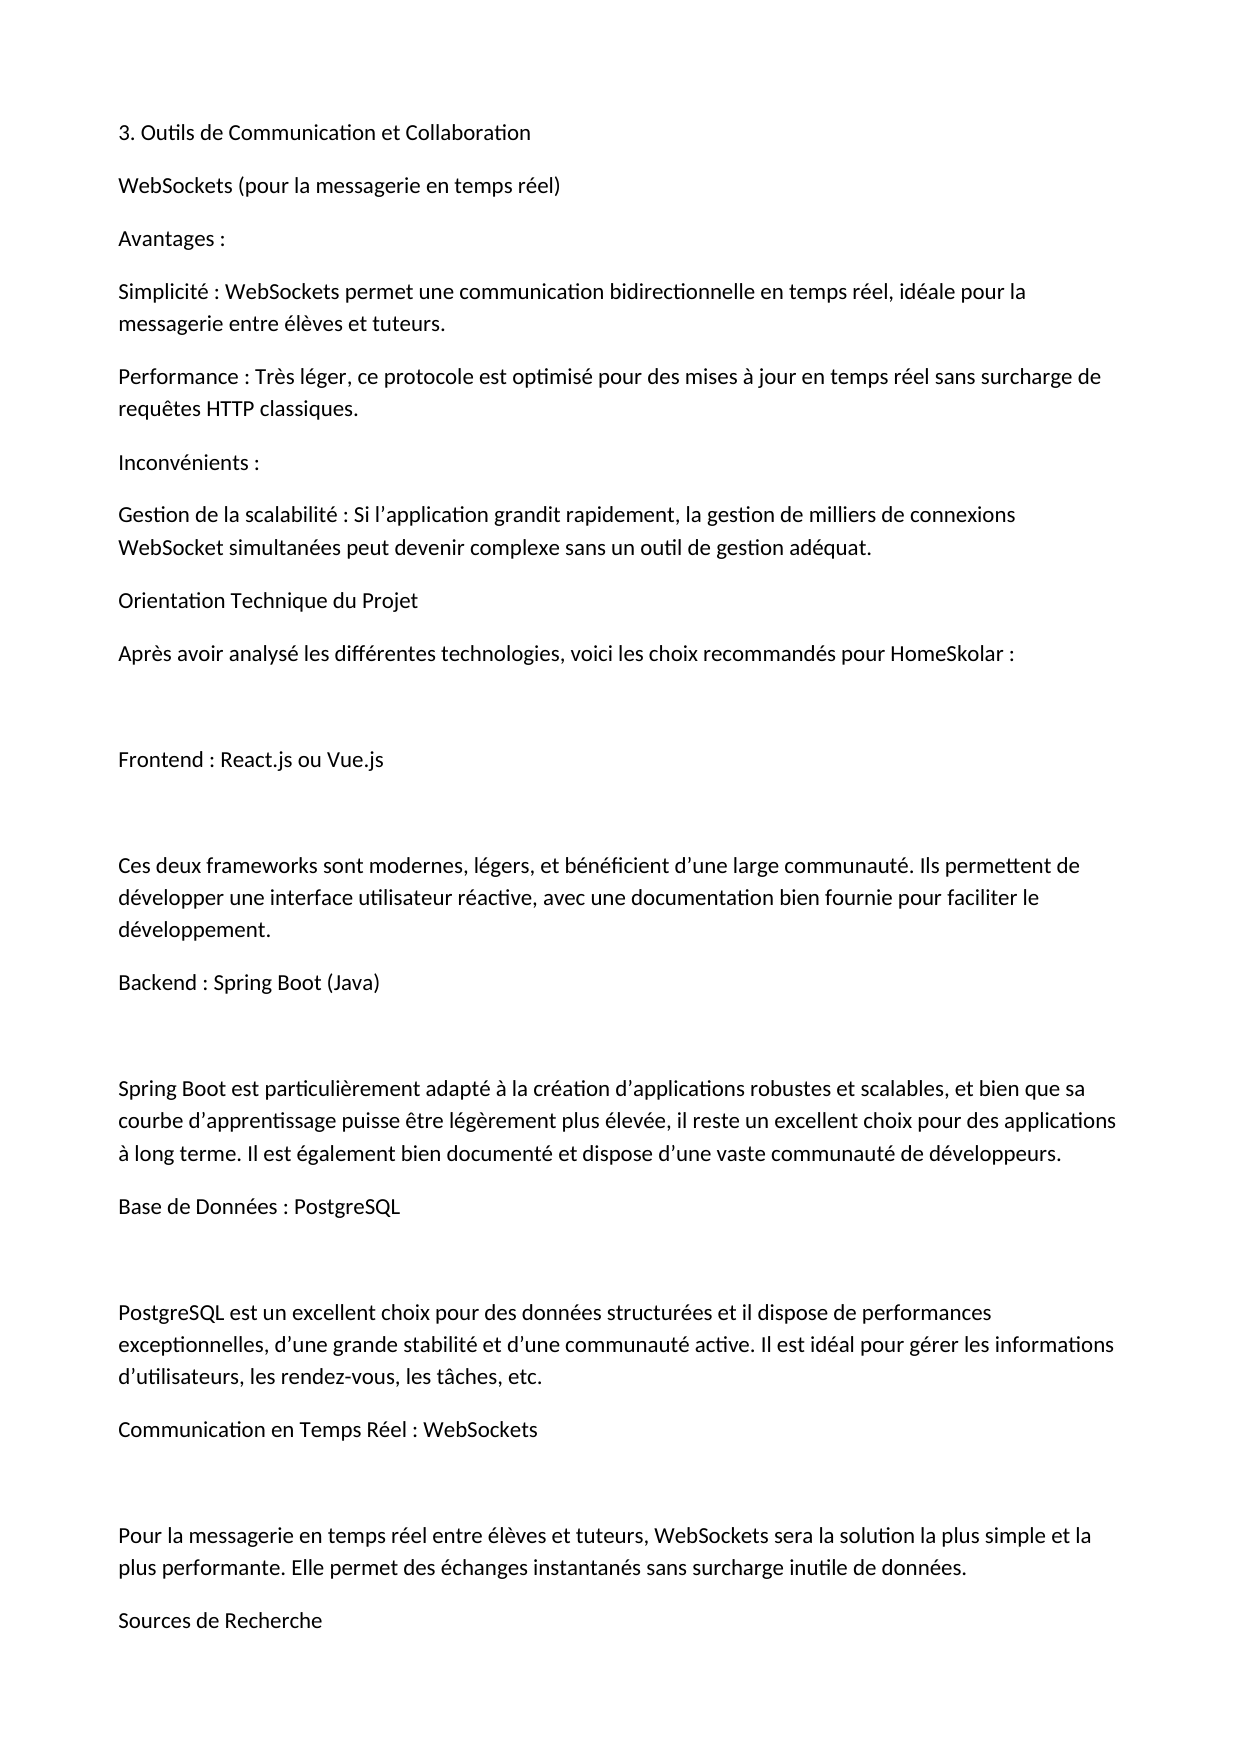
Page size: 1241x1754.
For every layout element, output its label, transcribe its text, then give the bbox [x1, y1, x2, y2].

text Orientation Technique du Projet [118, 586, 1122, 614]
text Base de Données : PostgreSQL [118, 1192, 1122, 1220]
text Backend : Spring Boot (Java) [118, 968, 1122, 996]
text WebSockets (pour la messagerie en temps réel) [118, 171, 1122, 199]
text Avantages : [118, 224, 1122, 252]
text PostgreSQL est un excellent choix pour des données structurées et il dispose de performances exceptionnelles, d’une grande stabilité et d’une communauté active. Il est idéal pour gérer les informations d’utilisateurs, les rendez-vous, les tâches, etc. [118, 1298, 1122, 1390]
text Simplicité : WebSockets permet une communication bidirectionnelle en temps réel, idéale pour la messagerie entre élèves et tuteurs. [118, 277, 1122, 337]
text Communication en Temps Réel : WebSockets [118, 1415, 1122, 1443]
text Sources de Recherche [118, 1606, 1122, 1634]
text Spring Boot est particulièrement adapté à la création d’applications robustes et scalables, et bien que sa courbe d’apprentissage puisse être légèrement plus élevée, il reste un excellent choix pour des applications à long terme. Il est également bien documenté et dispose d’une vaste communauté de développeurs. [118, 1074, 1122, 1167]
text Pour la messagerie en temps réel entre élèves et tuteurs, WebSockets sera la solution la plus simple et la plus performante. Elle permet des échanges instantanés sans surcharge inutile de données. [118, 1521, 1122, 1581]
text 3. Outils de Communication et Collaboration [118, 118, 1122, 146]
text Gestion de la scalabilité : Si l’application grandit rapidement, la gestion de milliers de connexions WebSocket simultanées peut devenir complexe sans un outil de gestion adéquat. [118, 501, 1122, 561]
text Ces deux frameworks sont modernes, légers, et bénéficient d’une large communauté. Ils permettent de développer une interface utilisateur réactive, avec une documentation bien fournie pour faciliter le développement. [118, 851, 1122, 943]
text Inconvénients : [118, 448, 1122, 476]
text Frontend : React.js ou Vue.js [118, 745, 1122, 773]
text Après avoir analysé les différentes technologies, voici les choix recommandés pour HomeSkolar : [118, 639, 1122, 667]
text Performance : Très léger, ce protocole est optimisé pour des mises à jour en temps réel sans surcharge de requêtes HTTP classiques. [118, 362, 1122, 423]
